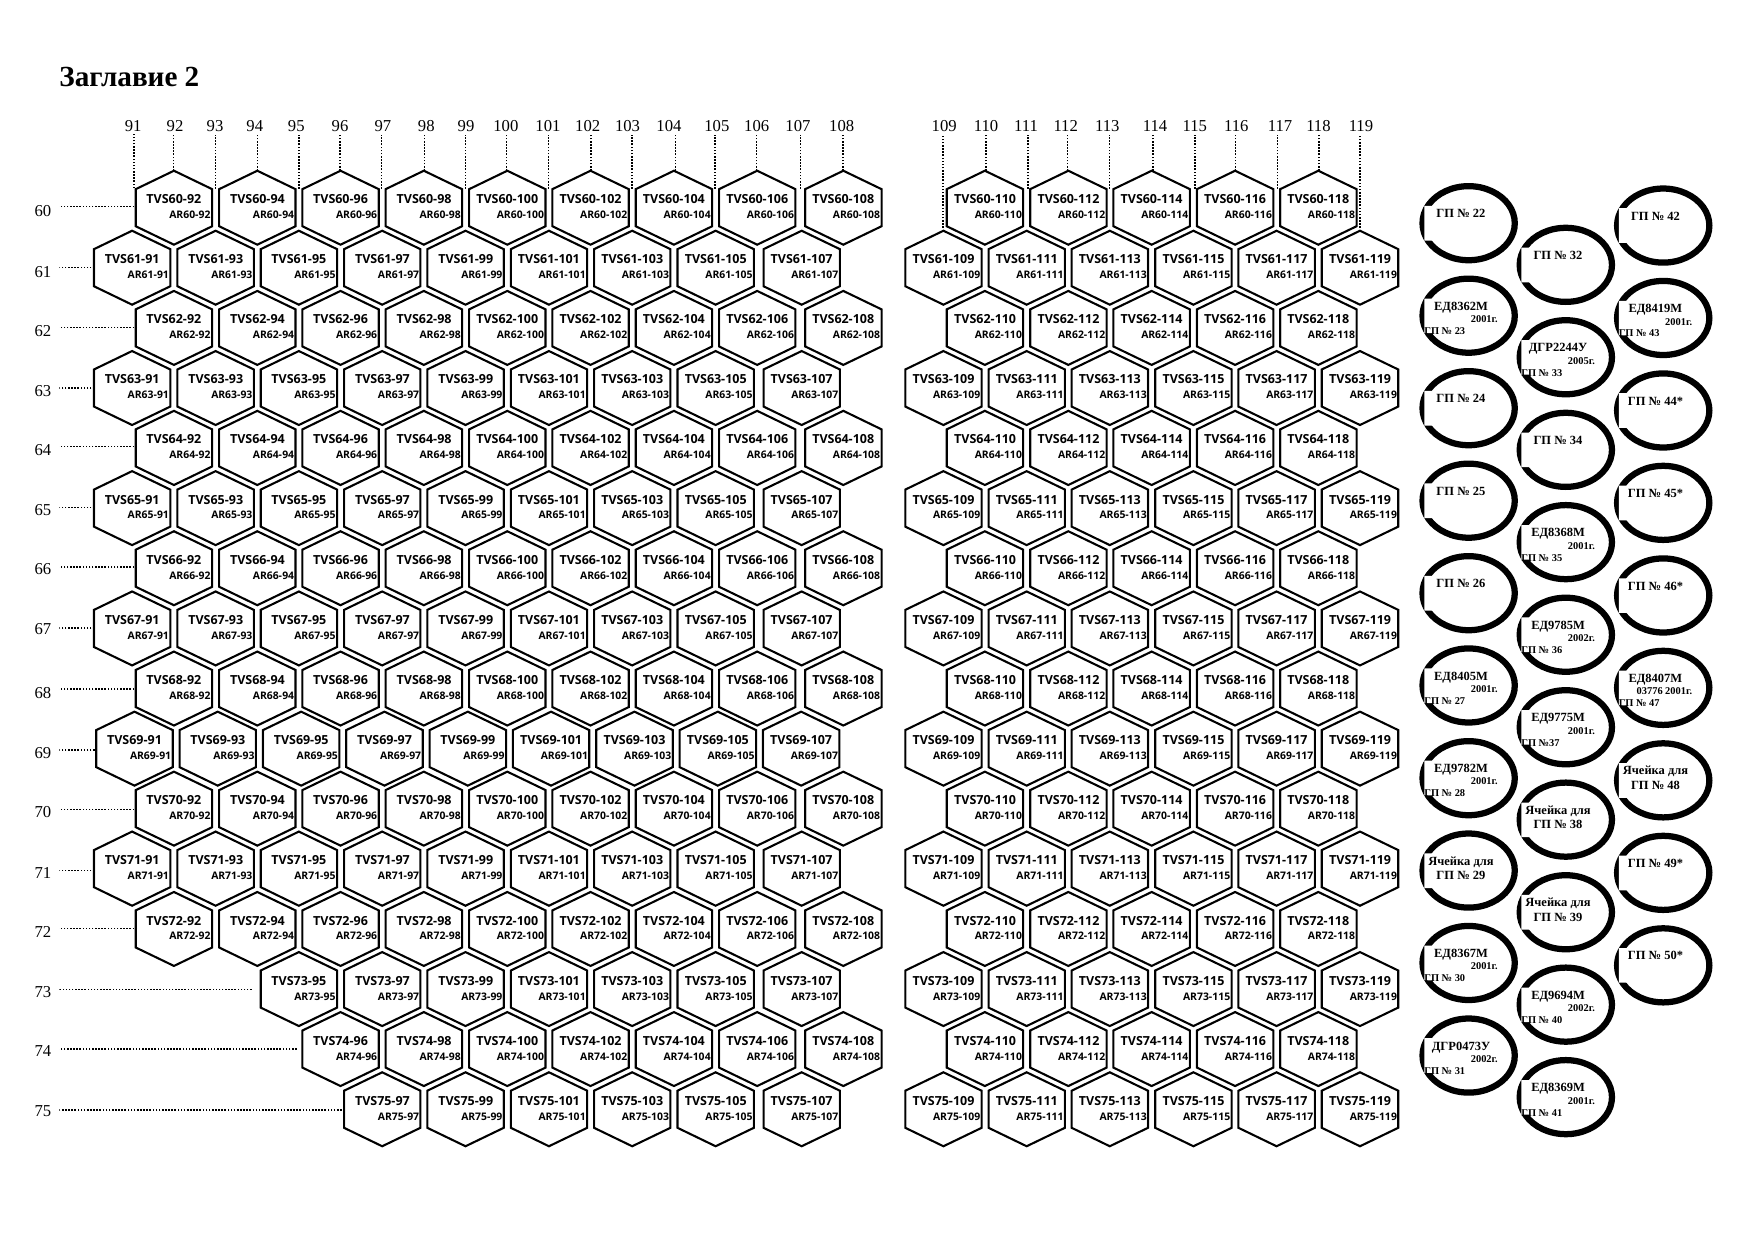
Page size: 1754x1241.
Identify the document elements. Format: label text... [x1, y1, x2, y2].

text Заглавие 2 [59, 59, 1695, 93]
